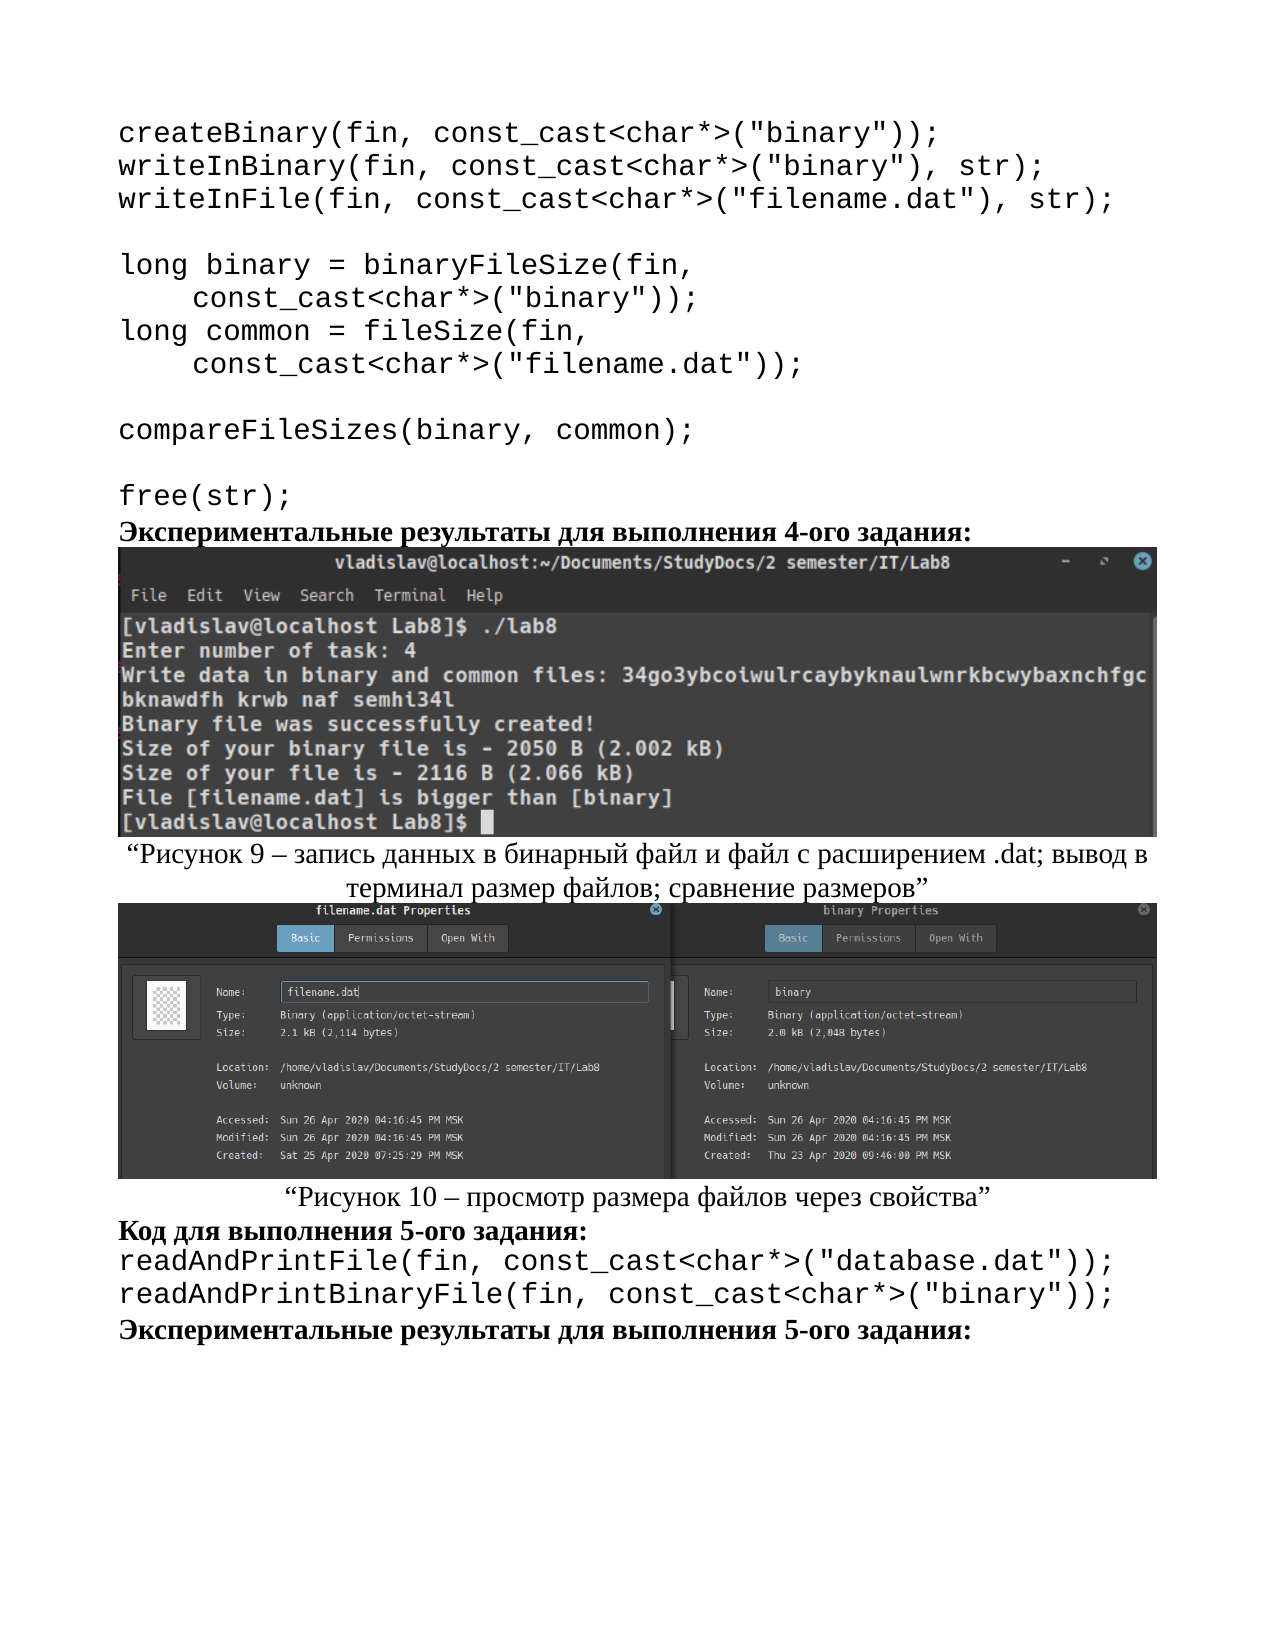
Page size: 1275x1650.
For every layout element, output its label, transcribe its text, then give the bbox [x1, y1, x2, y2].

text compareFileSizes(binary, common); [118, 415, 1157, 448]
text readAndPrintFile(fin, const_cast<char*>("database.dat")); [118, 1246, 1157, 1279]
text readAndPrintBinaryFile(fin, const_cast<char*>("binary")); [118, 1279, 1157, 1312]
text long binary = binaryFileSize(fin, const_cast<char*>("binary")); [118, 250, 1157, 316]
text “Рисунок 9 – запись данных в бинарный файл и файл с расширением .dat; вывод в терминал размер файлов; сравнение размеров” [118, 837, 1157, 903]
picture [118, 547, 1157, 837]
picture [118, 903, 1157, 1179]
text writeInFile(fin, const_cast<char*>("filename.dat"), str); [118, 184, 1157, 217]
text Экспериментальные результаты для выполнения 4-ого задания: [118, 514, 1157, 547]
text writeInBinary(fin, const_cast<char*>("binary"), str); [118, 151, 1157, 184]
text Экспериментальные результаты для выполнения 5-ого задания: [118, 1312, 1157, 1346]
text long common = fileSize(fin, const_cast<char*>("filename.dat")); [118, 316, 1157, 382]
text Код для выполнения 5-ого задания: [118, 1213, 1157, 1246]
text “Рисунок 10 – просмотр размера файлов через свойства” [118, 1179, 1157, 1213]
text free(str); [118, 481, 1157, 514]
text createBinary(fin, const_cast<char*>("binary")); [118, 118, 1157, 151]
